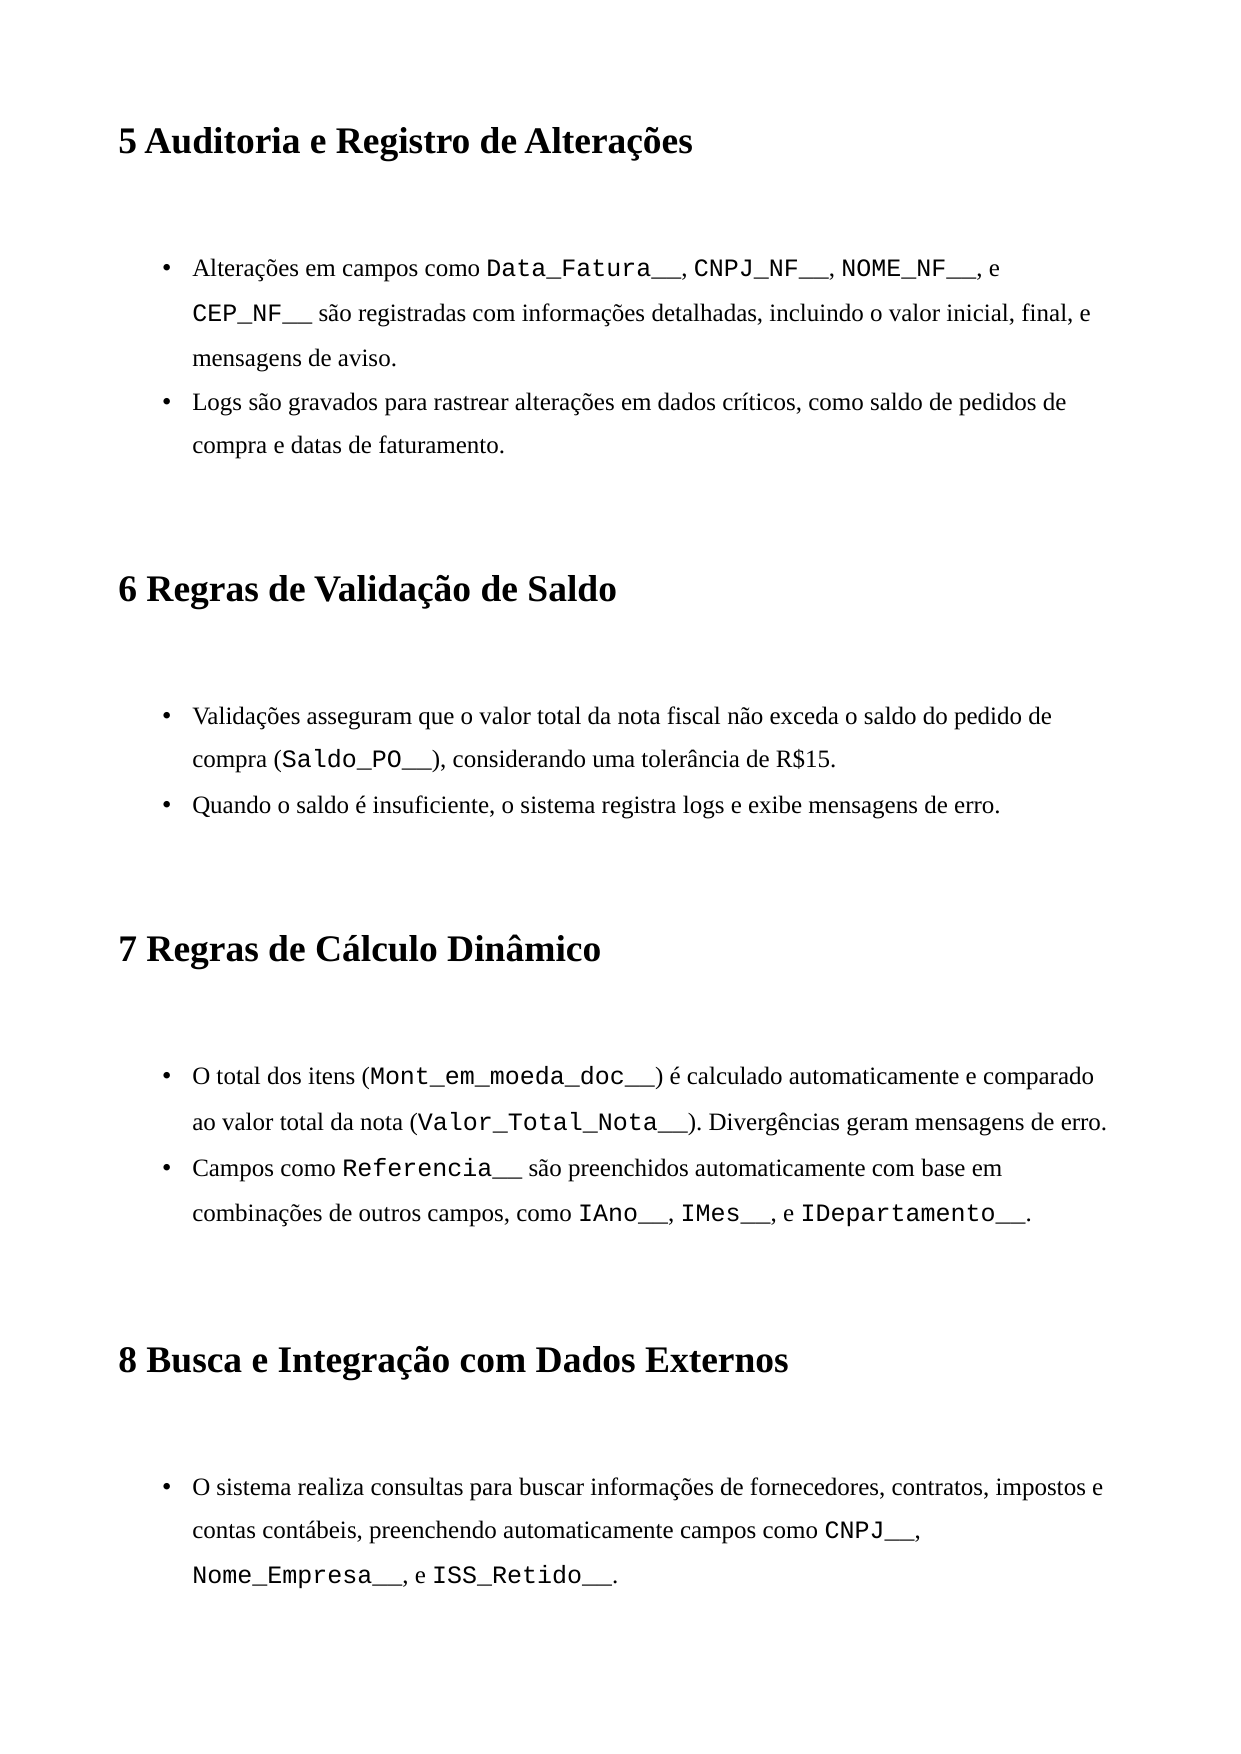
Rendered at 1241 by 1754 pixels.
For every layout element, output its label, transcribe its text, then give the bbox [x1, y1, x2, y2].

list O total dos itens (Mont_em_moeda_doc__) é calculado automaticamente e comparado ao valor total da nota (Valor_Total_Nota__). Divergências geram mensagens de erro. [162, 1061, 1122, 1137]
subtitle 8 Busca e Integração com Dados Externos [118, 1337, 1122, 1381]
list Logs são gravados para rastrear alterações em dados críticos, como saldo de pedidos de compra e datas de faturamento. [162, 387, 1122, 458]
list Alterações em campos como Data_Fatura__, CNPJ_NF__, NOME_NF__, e CEP_NF__ são registradas com informações detalhadas, incluindo o valor inicial, final, e mensagens de aviso. [162, 253, 1122, 372]
subtitle 6 Regras de Validação de Saldo [118, 566, 1122, 609]
list Quando o saldo é insuficiente, o sistema registra logs e exibe mensagens de erro. [162, 790, 1122, 819]
list O sistema realiza consultas para buscar informações de fornecedores, contratos, impostos e contas contábeis, preenchendo automaticamente campos como CNPJ__, Nome_Empresa__, e ISS_Retido__. [162, 1472, 1122, 1591]
subtitle 5 Auditoria e Registro de Alterações [118, 118, 1122, 161]
subtitle 7 Regras de Cálculo Dinâmico [118, 926, 1122, 969]
list Validações asseguram que o valor total da nota fiscal não exceda o saldo do pedido de compra (Saldo_PO__), considerando uma tolerância de R$15. [162, 701, 1122, 775]
list Campos como Referencia__ são preenchidos automaticamente com base em combinações de outros campos, como IAno__, IMes__, e IDepartamento__. [162, 1153, 1122, 1229]
